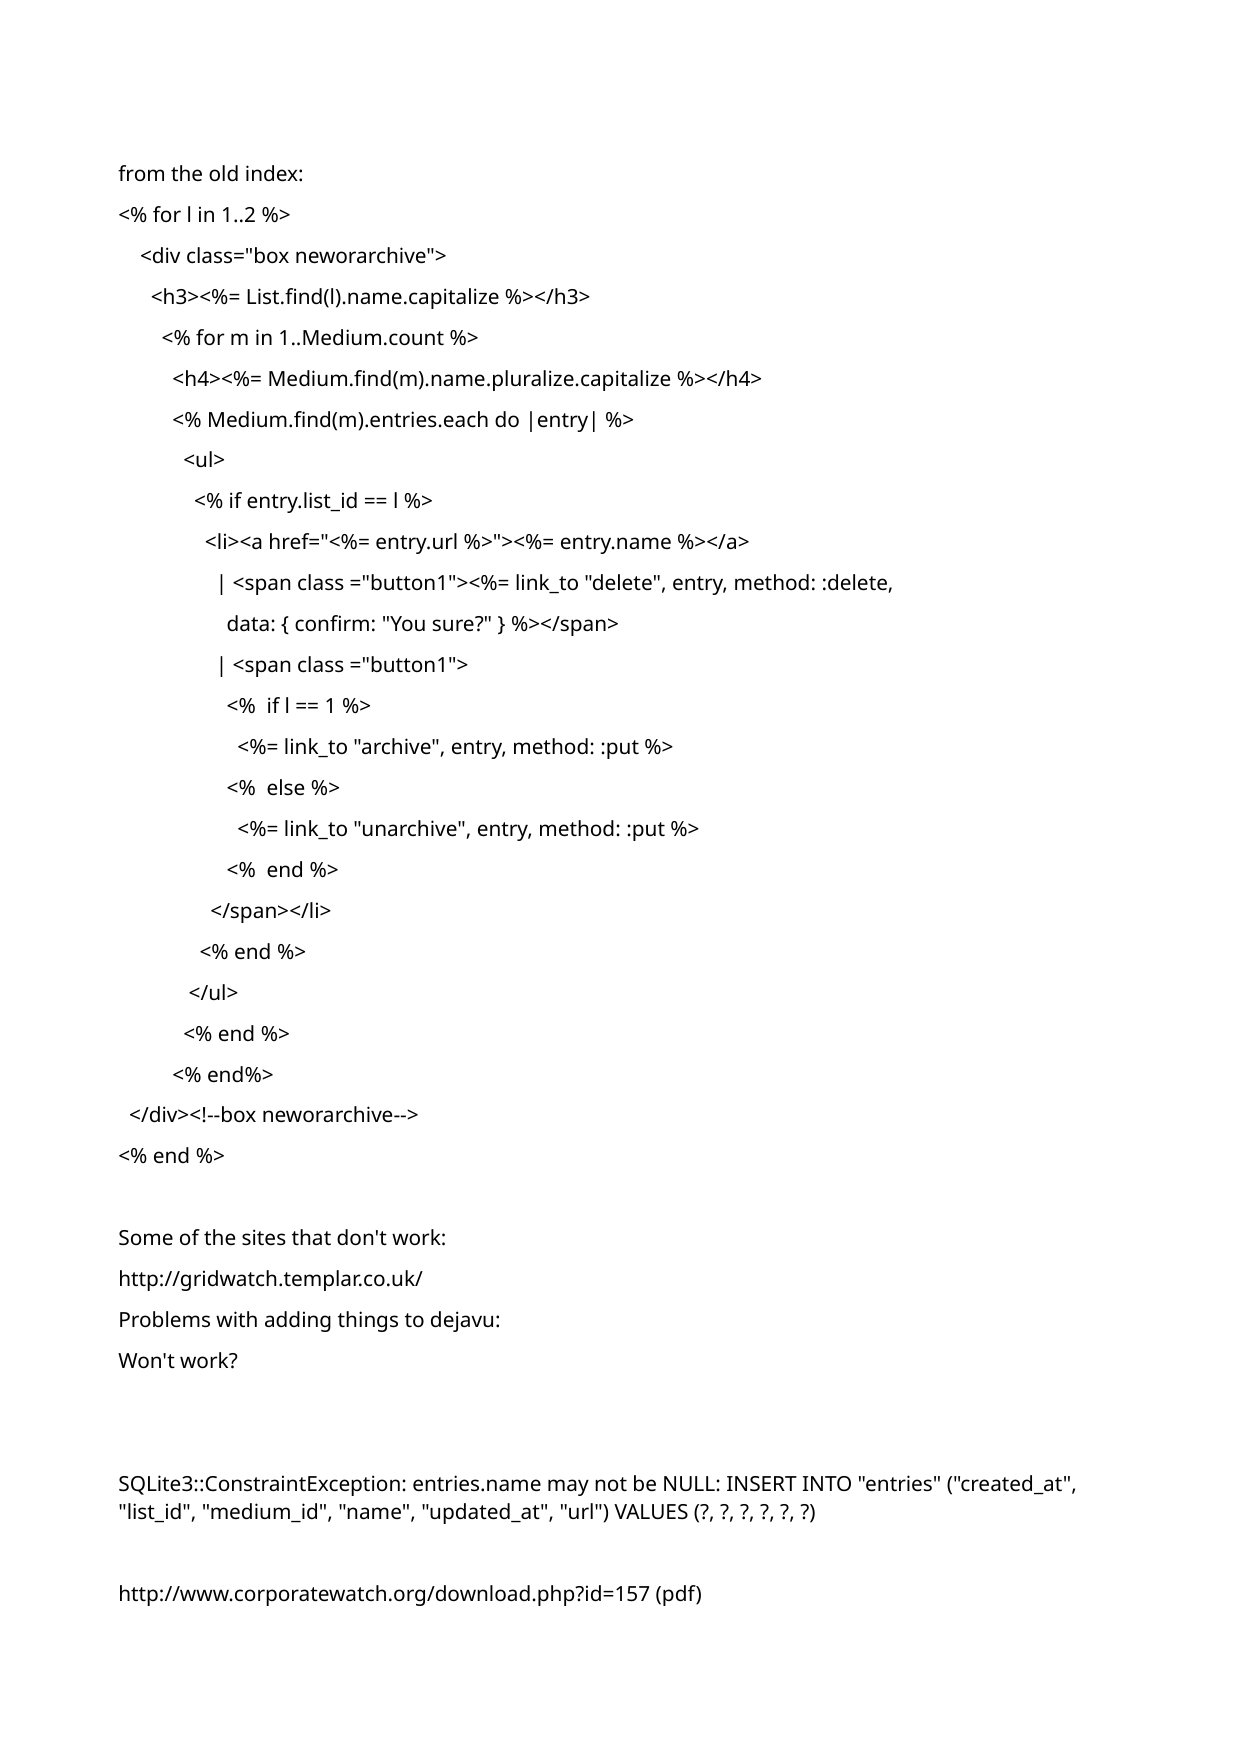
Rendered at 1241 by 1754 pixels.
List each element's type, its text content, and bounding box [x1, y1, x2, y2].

text <% end %> [118, 1142, 1122, 1170]
text <li><a href="<%= entry.url %>"><%= entry.name %></a> [118, 527, 1122, 556]
text <% for l in 1..2 %> [118, 200, 1122, 228]
text <% end %> [118, 855, 1122, 883]
text <% for m in 1..Medium.count %> [118, 323, 1122, 351]
text <h4><%= Medium.find(m).name.pluralize.capitalize %></h4> [118, 364, 1122, 392]
text <% if l == 1 %> [118, 691, 1122, 720]
text Won't work? [118, 1346, 1122, 1375]
text <%= link_to "archive", entry, method: :put %> [118, 732, 1122, 761]
text </div><!--box neworarchive--> [118, 1101, 1122, 1129]
text | <span class ="button1"> [118, 650, 1122, 679]
text data: { confirm: "You sure?" } %></span> [118, 609, 1122, 638]
text <ul> [118, 446, 1122, 474]
text Some of the sites that don't work: [118, 1223, 1122, 1252]
text <% Medium.find(m).entries.each do |entry| %> [118, 405, 1122, 433]
text <h3><%= List.find(l).name.capitalize %></h3> [118, 282, 1122, 310]
text Problems with adding things to dejavu: [118, 1305, 1122, 1334]
text <% end %> [118, 1019, 1122, 1047]
text from the old index: [118, 159, 1122, 187]
text <% else %> [118, 773, 1122, 802]
text http://www.corporatewatch.org/download.php?id=157 (pdf) [118, 1579, 1122, 1608]
text <%= link_to "unarchive", entry, method: :put %> [118, 814, 1122, 842]
text http://gridwatch.templar.co.uk/ [118, 1264, 1122, 1293]
text <% if entry.list_id == l %> [118, 487, 1122, 515]
text <% end %> [118, 937, 1122, 965]
text SQLite3::ConstraintException: entries.name may not be NULL: INSERT INTO "entries" ("created_at", "list_id", "medium_id", "name", "updated_at", "url") VALUES (?, ?, ?, ?, ?, ?) [118, 1469, 1122, 1526]
text | <span class ="button1"><%= link_to "delete", entry, method: :delete, [118, 568, 1122, 597]
text </span></li> [118, 896, 1122, 924]
text <div class="box neworarchive"> [118, 241, 1122, 269]
text <% end%> [118, 1060, 1122, 1088]
text </ul> [118, 978, 1122, 1006]
